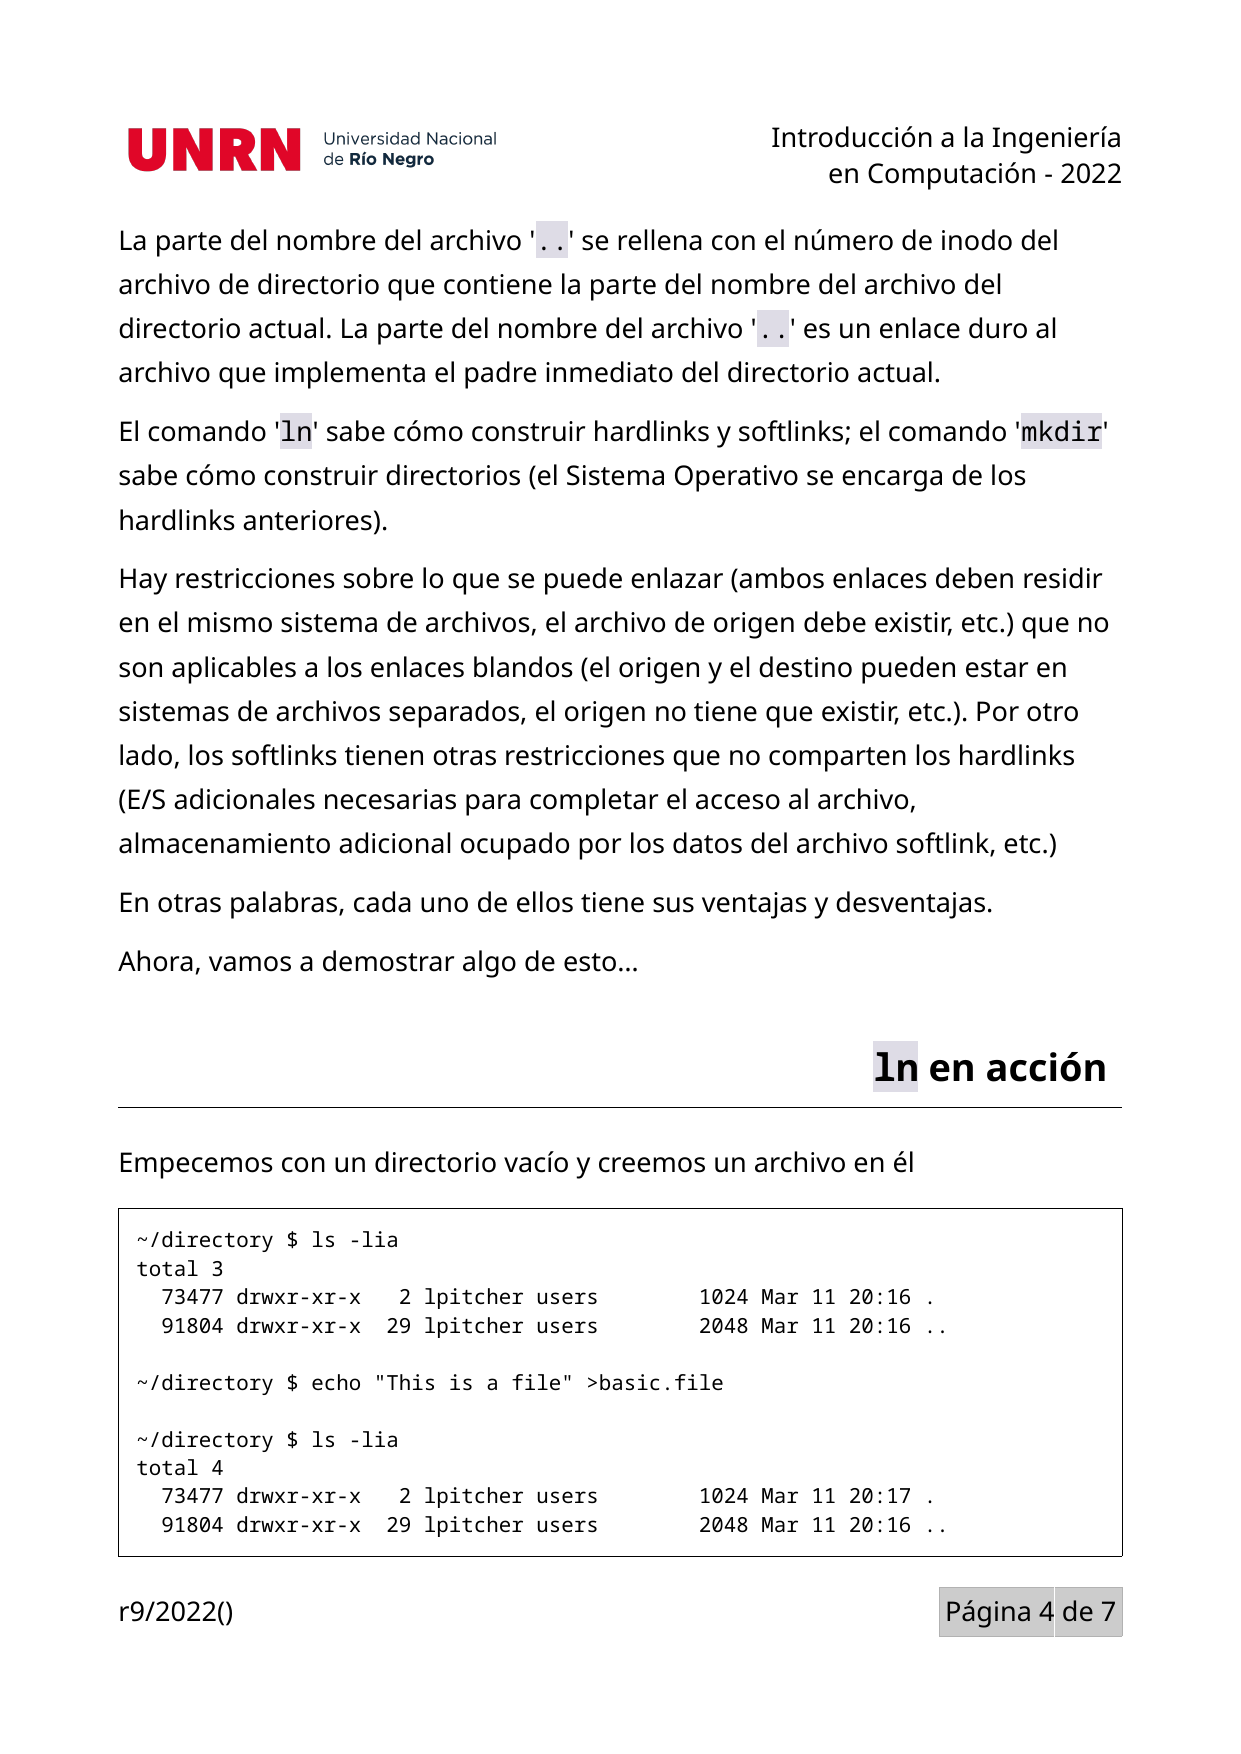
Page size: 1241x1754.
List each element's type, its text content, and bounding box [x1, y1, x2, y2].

text El comando 'ln' sabe cómo construir hardlinks y softlinks; el comando 'mkdir' sabe cómo construir directorios (el Sistema Operativo se encarga de los hardlinks anteriores). [118, 413, 1122, 538]
text 91804 drwxr-xr-x 29 lpitcher users 2048 Mar 11 20:16 .. [119, 1293, 1122, 1339]
text Ahora, vamos a demostrar algo de esto… [118, 942, 1122, 979]
text ~/directory $ ls -lia [119, 1407, 1122, 1435]
text total 3 [119, 1236, 1122, 1265]
text 91804 drwxr-xr-x 29 lpitcher users 2048 Mar 11 20:16 .. [119, 1492, 1122, 1556]
text 73477 drwxr-xr-x 2 lpitcher users 1024 Mar 11 20:17 . [119, 1464, 1122, 1492]
text Empecemos con un directorio vacío y creemos un archivo en él [118, 1143, 1122, 1180]
text 73477 drwxr-xr-x 2 lpitcher users 1024 Mar 11 20:16 . [119, 1265, 1122, 1293]
text ~/directory $ ls -lia [119, 1209, 1122, 1236]
picture [118, 118, 505, 180]
text ~/directory $ echo "This is a file" >basic.file [119, 1350, 1122, 1396]
text Hay restricciones sobre lo que se puede enlazar (ambos enlaces deben residir en el mismo sistema de archivos, el archivo de origen debe existir, etc.) que no son aplicables a los enlaces blandos (el origen y el destino pueden estar en sistemas de archivos separados, el origen no tiene que existir, etc.). Por otro lado, los softlinks tienen otras restricciones que no comparten los hardlinks (E/S adicionales necesarias para completar el acceso al archivo, almacenamiento adicional ocupado por los datos del archivo softlink, etc.) [118, 560, 1122, 862]
text En otras palabras, cada uno de ellos tiene sus ventajas y desventajas. [118, 883, 1122, 920]
text total 4 [119, 1435, 1122, 1464]
subtitle ln en acción [118, 1026, 1122, 1107]
text La parte del nombre del archivo '..' se rellena con el número de inodo del archivo de directorio que contiene la parte del nombre del archivo del directorio actual. La parte del nombre del archivo '..' es un enlace duro al archivo que implementa el padre inmediato del directorio actual. [118, 221, 1122, 391]
